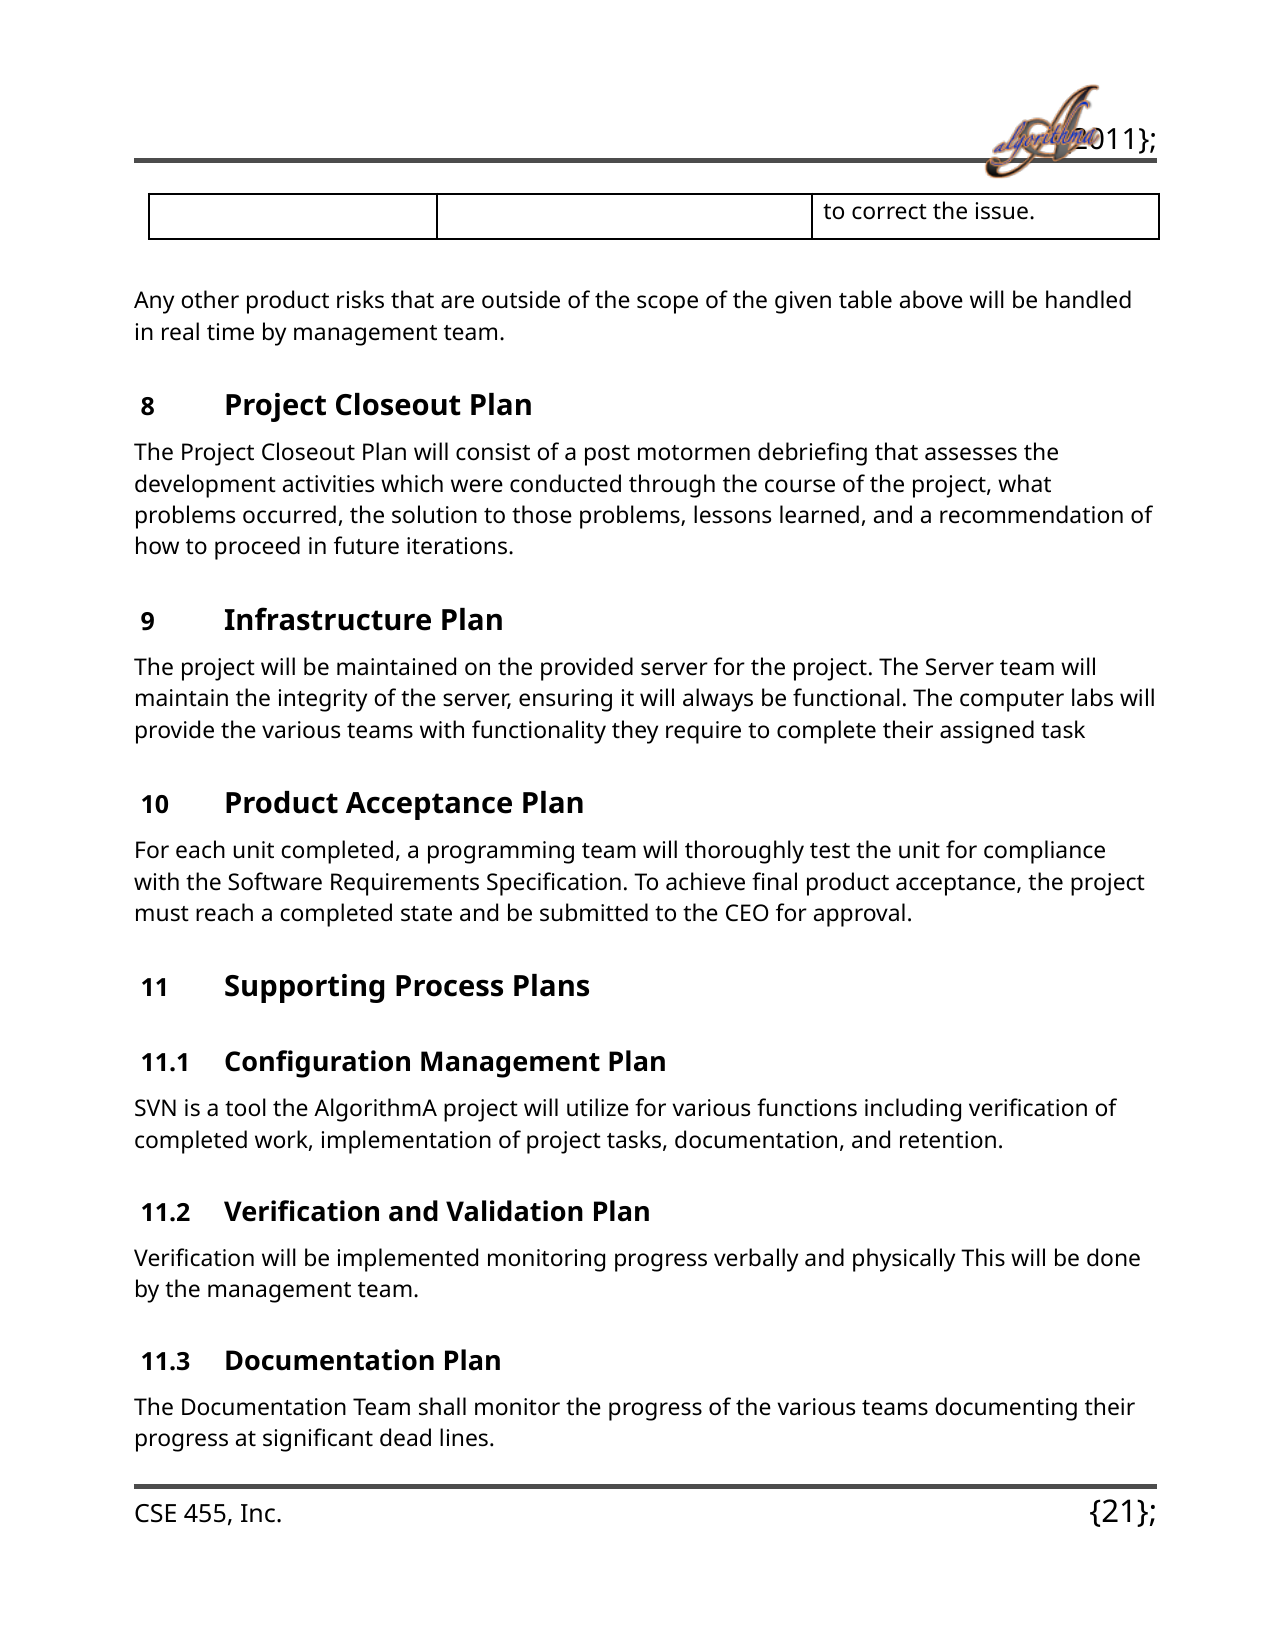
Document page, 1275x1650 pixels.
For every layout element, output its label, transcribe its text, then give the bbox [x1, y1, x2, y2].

subtitle Infrastructure Plan [134, 599, 1157, 638]
subtitle Supporting Process Plans [134, 966, 1157, 1005]
table_cell [438, 195, 811, 238]
subtitle Documentation Plan [134, 1342, 1157, 1378]
text The Documentation Team shall monitor the progress of the various teams documenting their progress at significant dead lines. [134, 1391, 1157, 1453]
picture [982, 83, 1103, 180]
subtitle Product Acceptance Plan [134, 782, 1157, 822]
text Any other product risks that are outside of the scope of the given table above will be handled in real time by management team. [134, 284, 1157, 347]
text The Project Closeout Plan will consist of a post motormen debriefing that assesses the development activities which were conducted through the course of the project, what problems occurred, the solution to those problems, lessons learned, and a recommendation of how to proceed in future iterations. [134, 436, 1157, 561]
subtitle Verification and Validation Plan [134, 1192, 1157, 1229]
text Verification will be implemented monitoring progress verbally and physically This will be done by the management team. [134, 1242, 1157, 1304]
subtitle Project Closeout Plan [134, 384, 1157, 424]
table_cell to correct the issue. [813, 195, 1158, 238]
text For each unit completed, a programming team will thoroughly test the unit for compliance with the Software Requirements Specification. To achieve final product acceptance, the project must reach a completed state and be submitted to the CEO for approval. [134, 834, 1157, 928]
subtitle Configuration Management Plan [134, 1043, 1157, 1080]
text SVN is a tool the AlgorithmA project will utilize for various functions including verification of completed work, implementation of project tasks, documentation, and retention. [134, 1092, 1157, 1155]
text The project will be maintained on the provided server for the project. The Server team will maintain the integrity of the server, ensuring it will always be functional. The computer labs will provide the various teams with functionality they require to complete their assigned task [134, 651, 1157, 745]
table_cell [150, 195, 436, 238]
